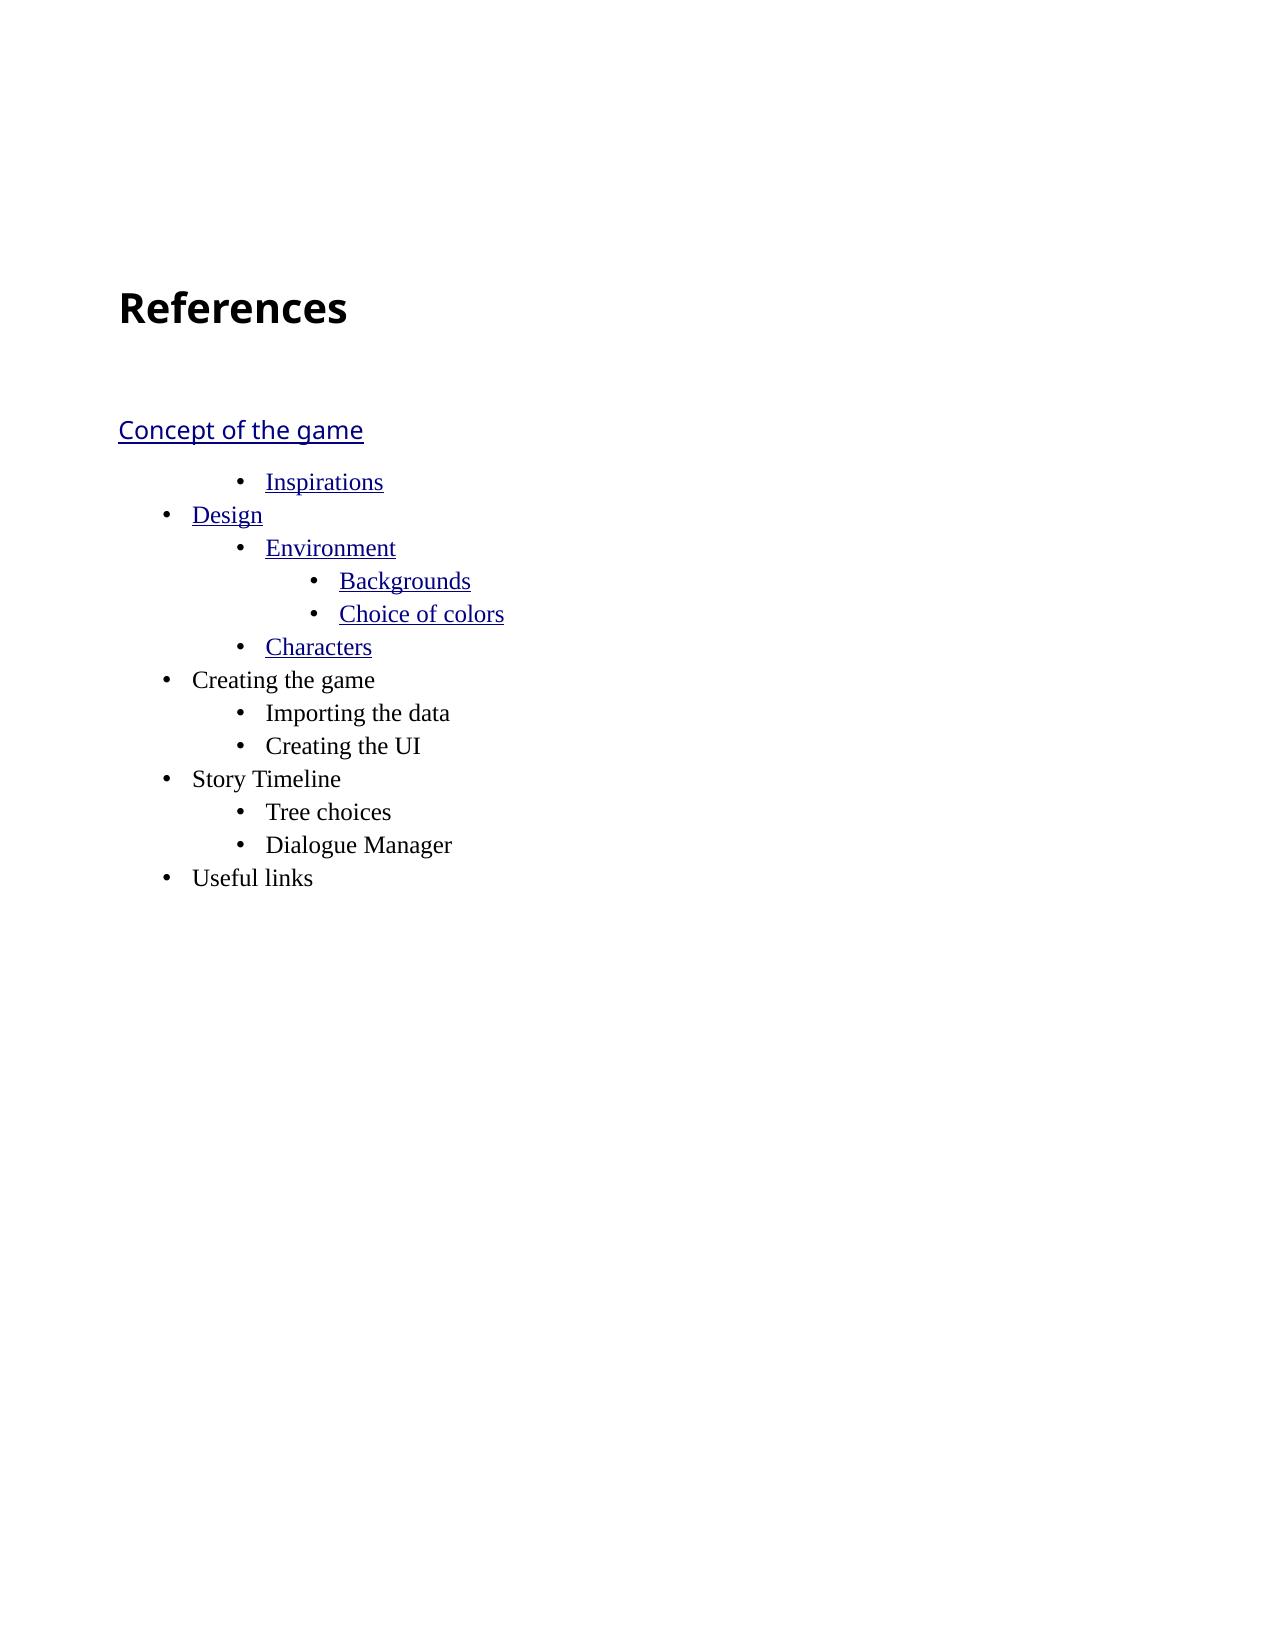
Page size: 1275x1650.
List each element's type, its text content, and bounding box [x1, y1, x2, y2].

list Environment [236, 533, 1157, 561]
list Choice of colors [309, 599, 1157, 627]
text Concept of the game [118, 413, 1157, 447]
list Inspirations [236, 467, 1157, 495]
list Useful links [162, 863, 1157, 892]
list Characters [236, 632, 1157, 661]
list Creating the game [162, 665, 1157, 693]
text References [118, 279, 1157, 336]
list Dialogue Manager [236, 830, 1157, 859]
list Creating the UI [236, 731, 1157, 759]
list Importing the data [236, 698, 1157, 727]
list Design [162, 500, 1157, 528]
list Tree choices [236, 797, 1157, 826]
list Backgrounds [309, 566, 1157, 594]
list Story Timeline [162, 764, 1157, 793]
